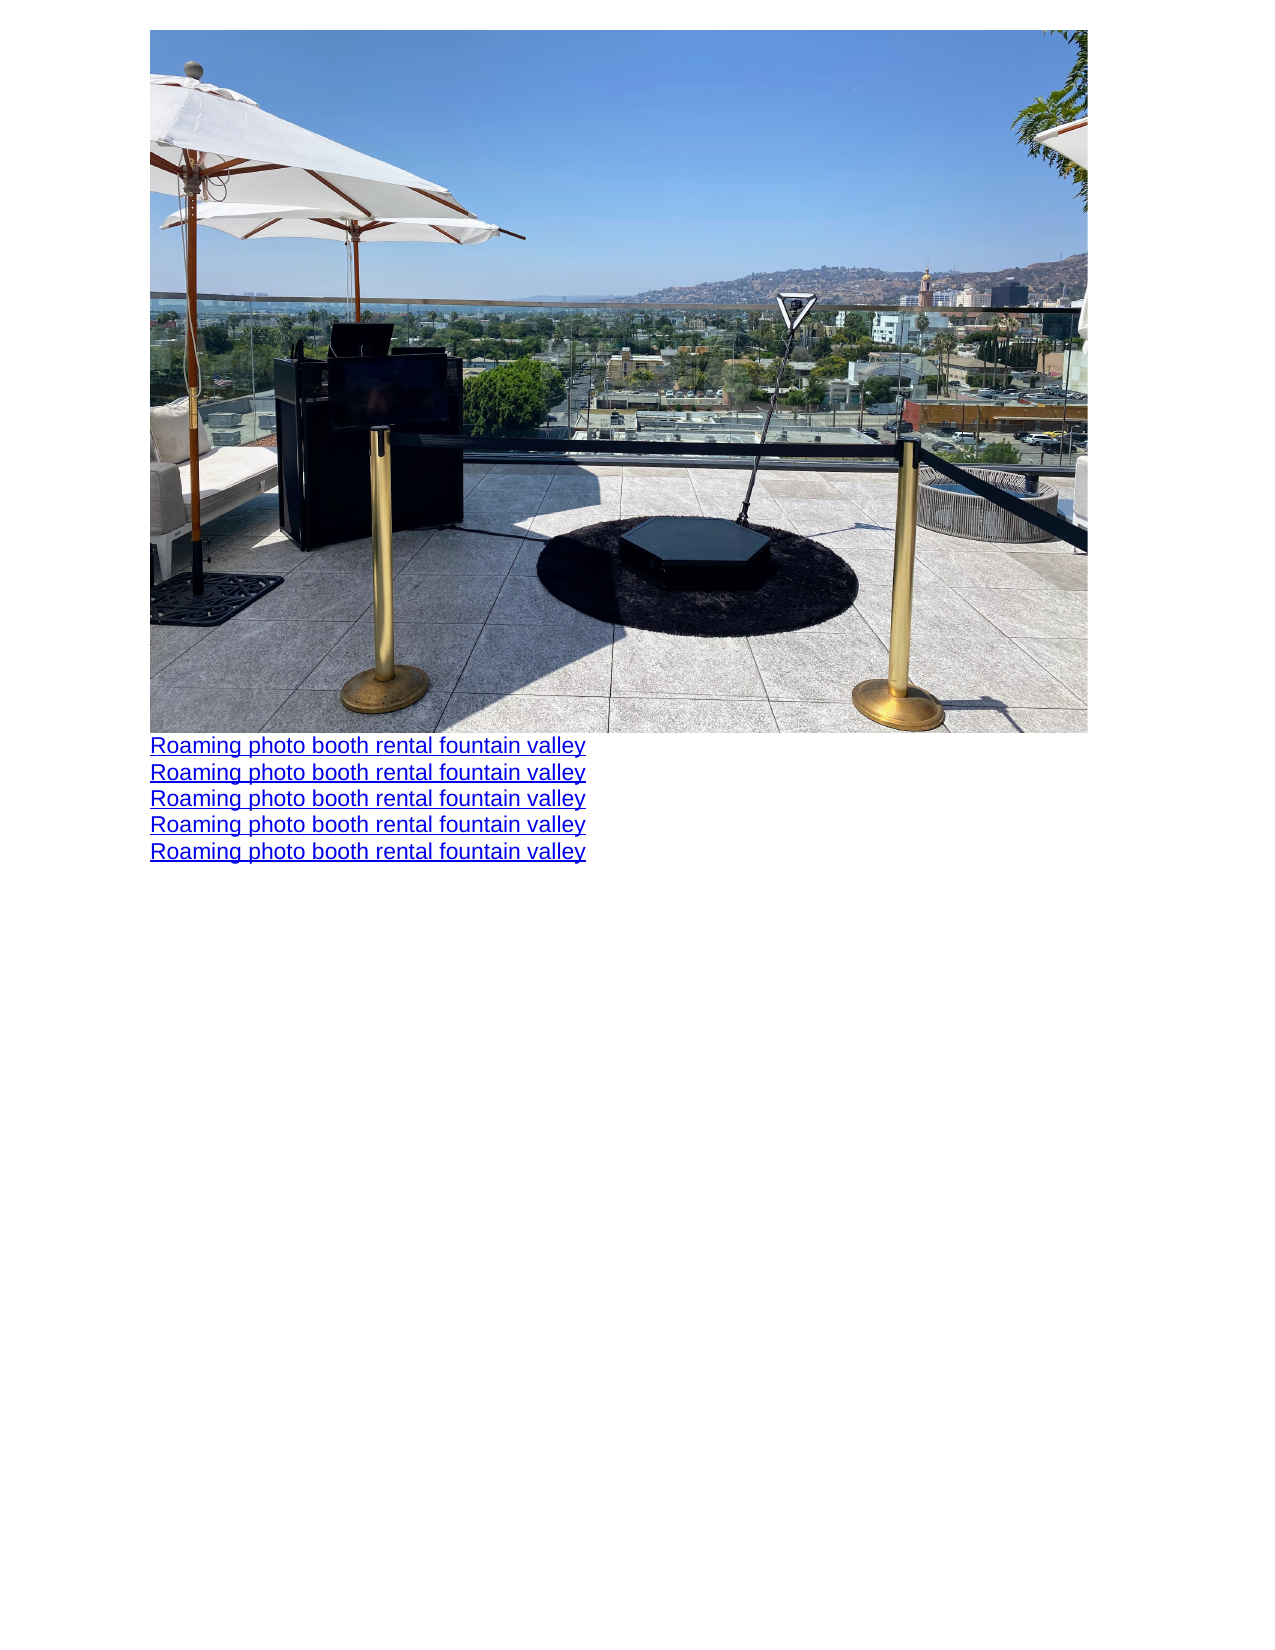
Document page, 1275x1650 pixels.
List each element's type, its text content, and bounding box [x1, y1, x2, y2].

text Roaming photo booth rental fountain valley [150, 785, 1125, 811]
text Roaming photo booth rental fountain valley [150, 811, 1125, 838]
text Roaming photo booth rental fountain valley [150, 838, 1125, 864]
text Roaming photo booth rental fountain valley [150, 732, 1125, 759]
picture [150, 30, 1088, 733]
text Roaming photo booth rental fountain valley [150, 759, 1125, 785]
